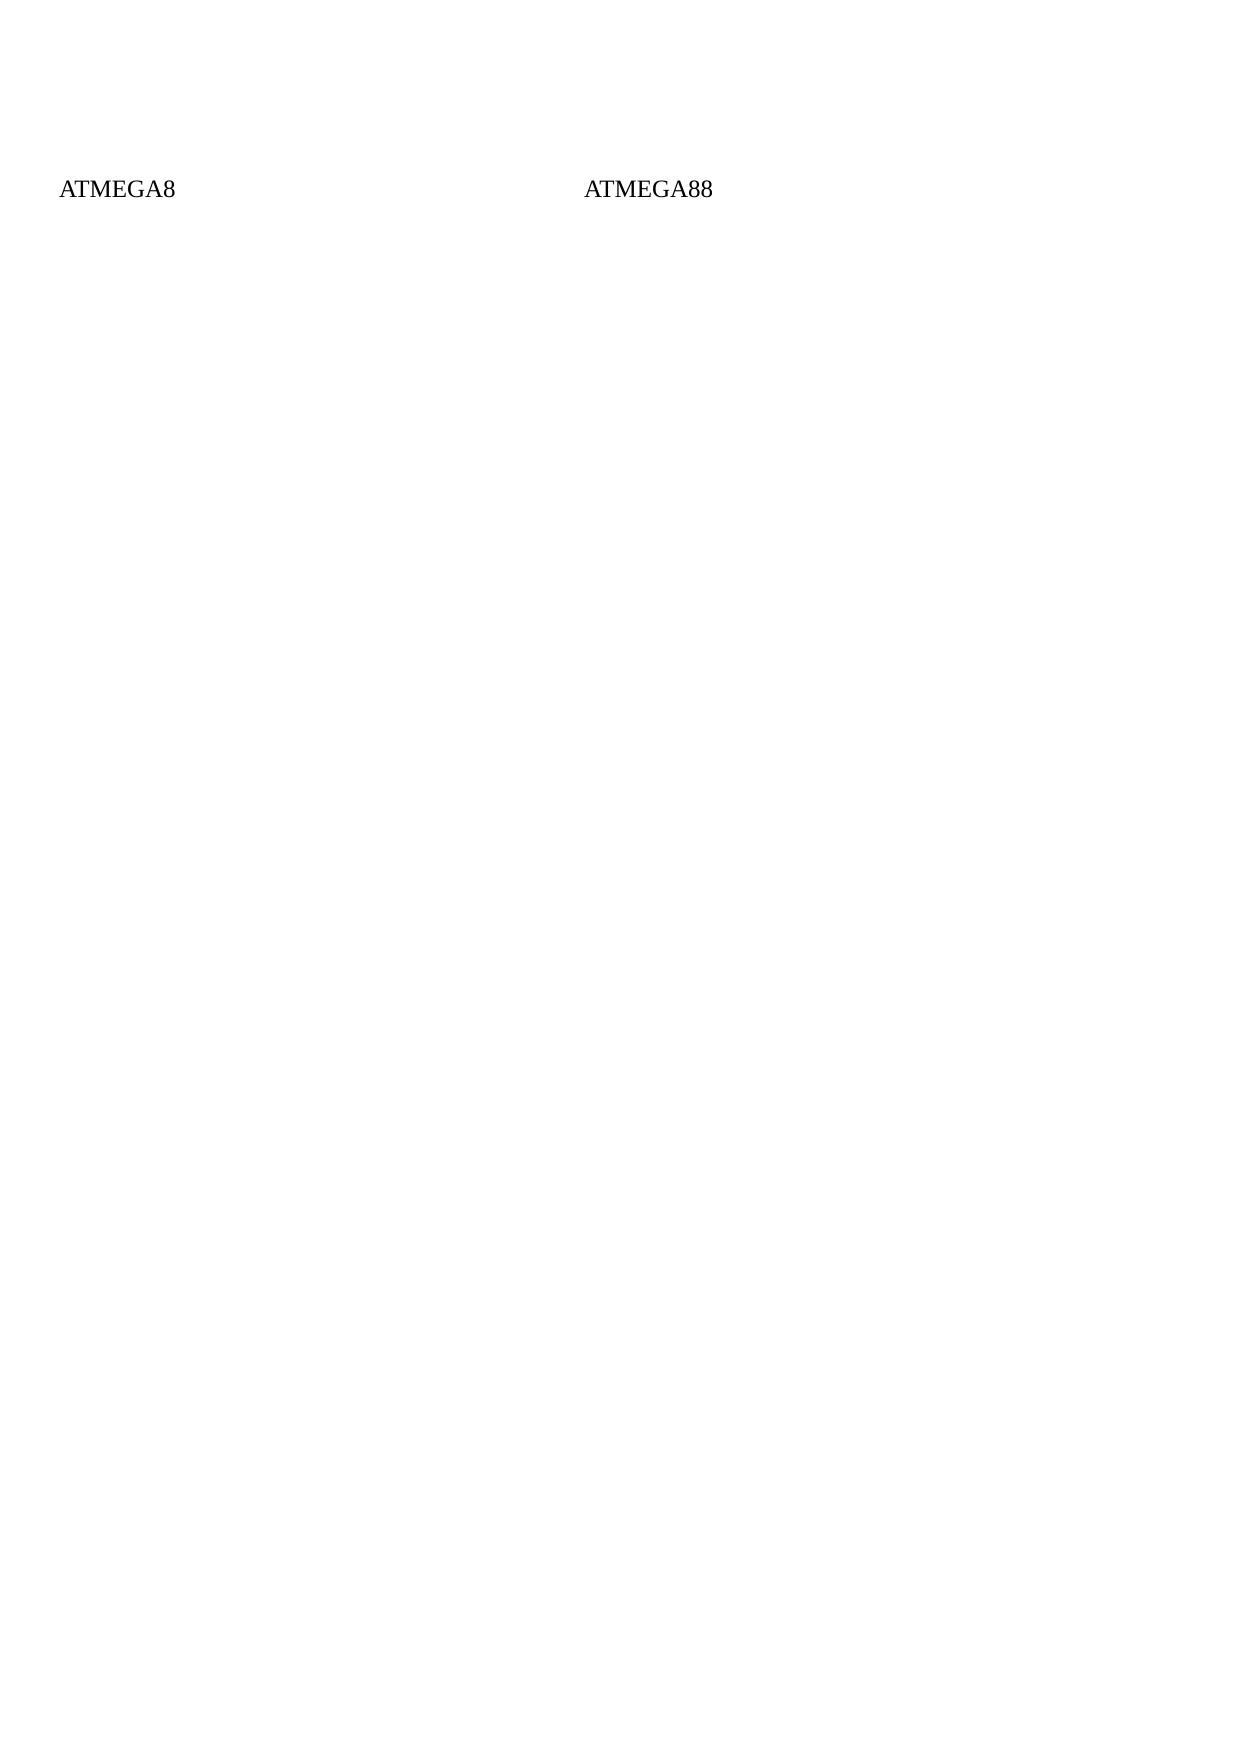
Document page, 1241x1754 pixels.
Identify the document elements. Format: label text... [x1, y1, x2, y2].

text ATMEGA8 ATMEGA88 [59, 174, 1181, 203]
